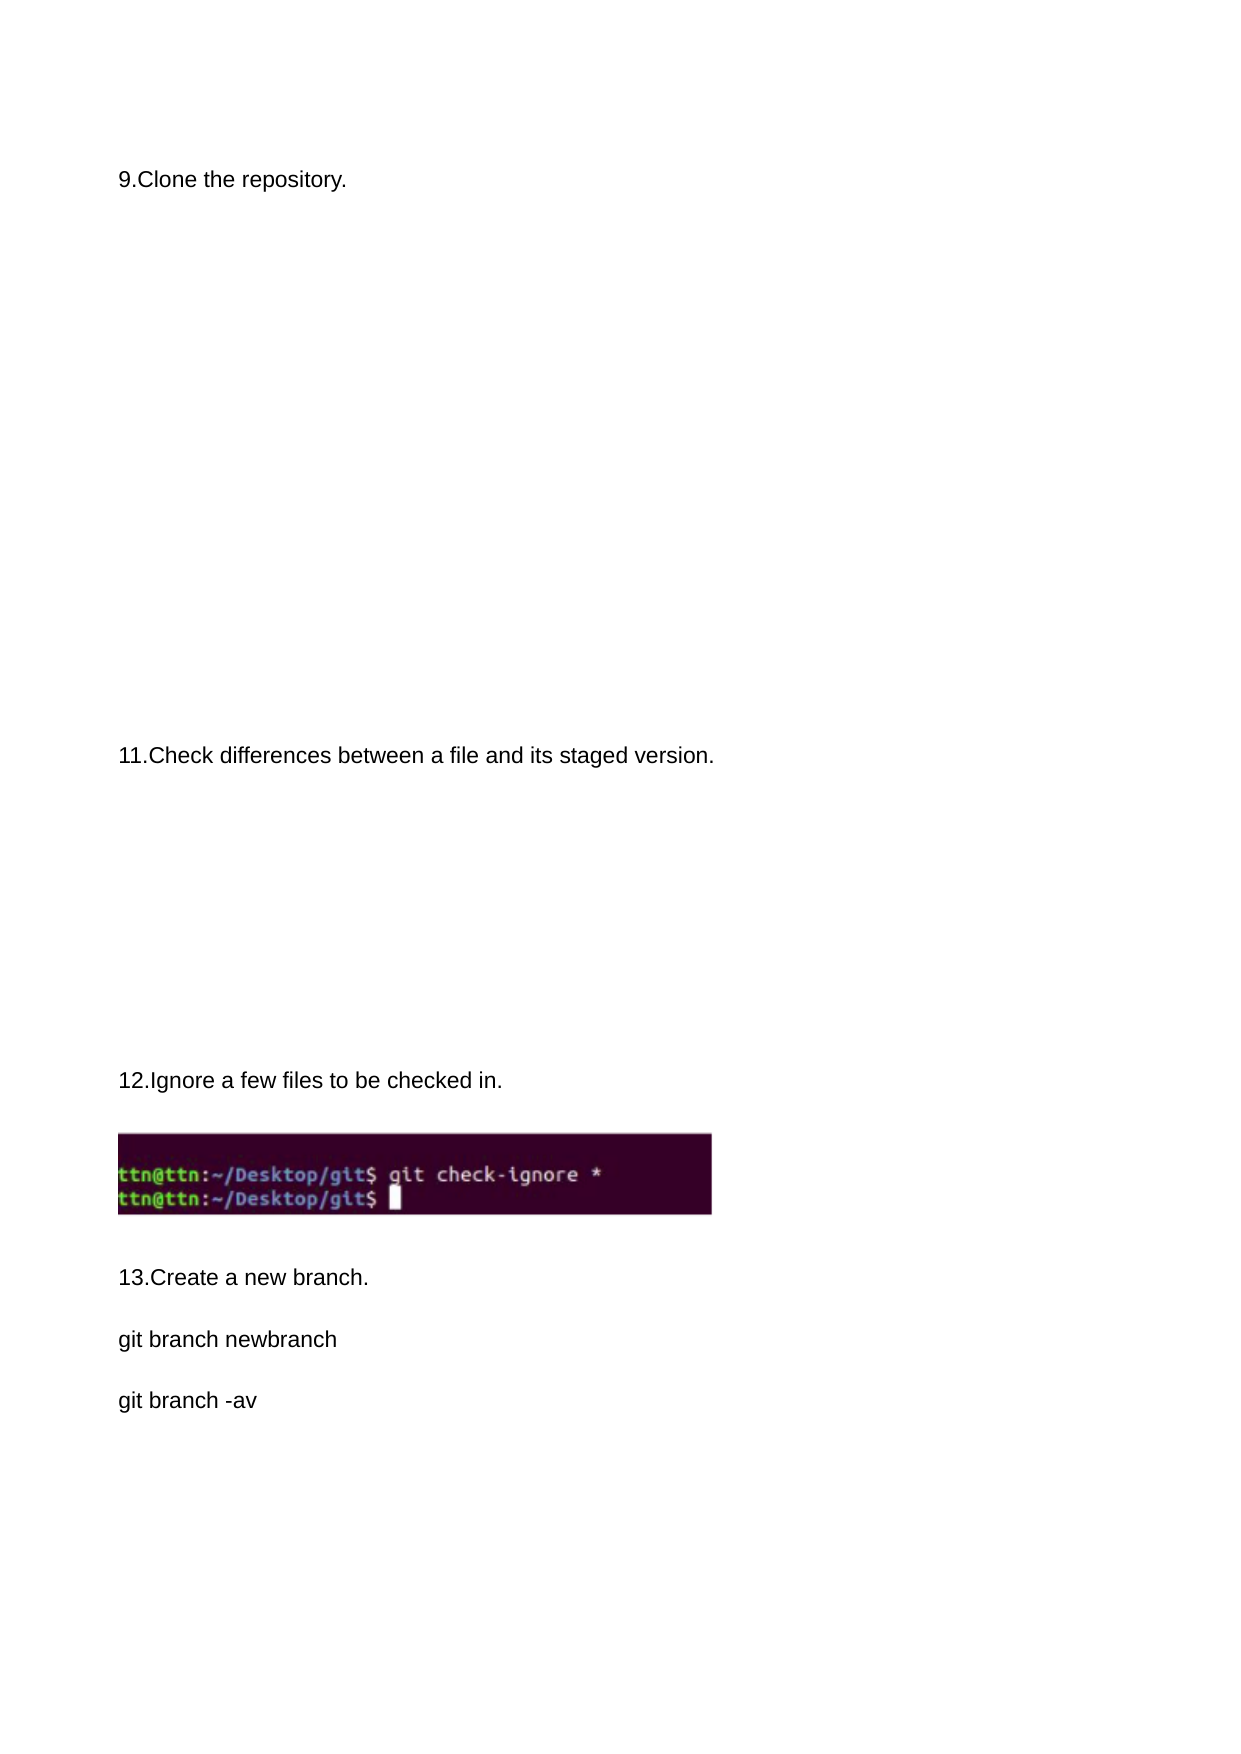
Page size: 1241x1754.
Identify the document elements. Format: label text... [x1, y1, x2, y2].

picture [118, 1128, 723, 1229]
text 13.Create a new branch. [118, 1264, 1122, 1291]
text 11.Check differences between a file and its staged version. [118, 742, 1122, 768]
text 9.Clone the repository. [118, 166, 1122, 192]
text git branch newbranch [118, 1326, 1122, 1352]
text 12.Ignore a few files to be checked in. [118, 1067, 1122, 1093]
text git branch -av [118, 1387, 1122, 1413]
